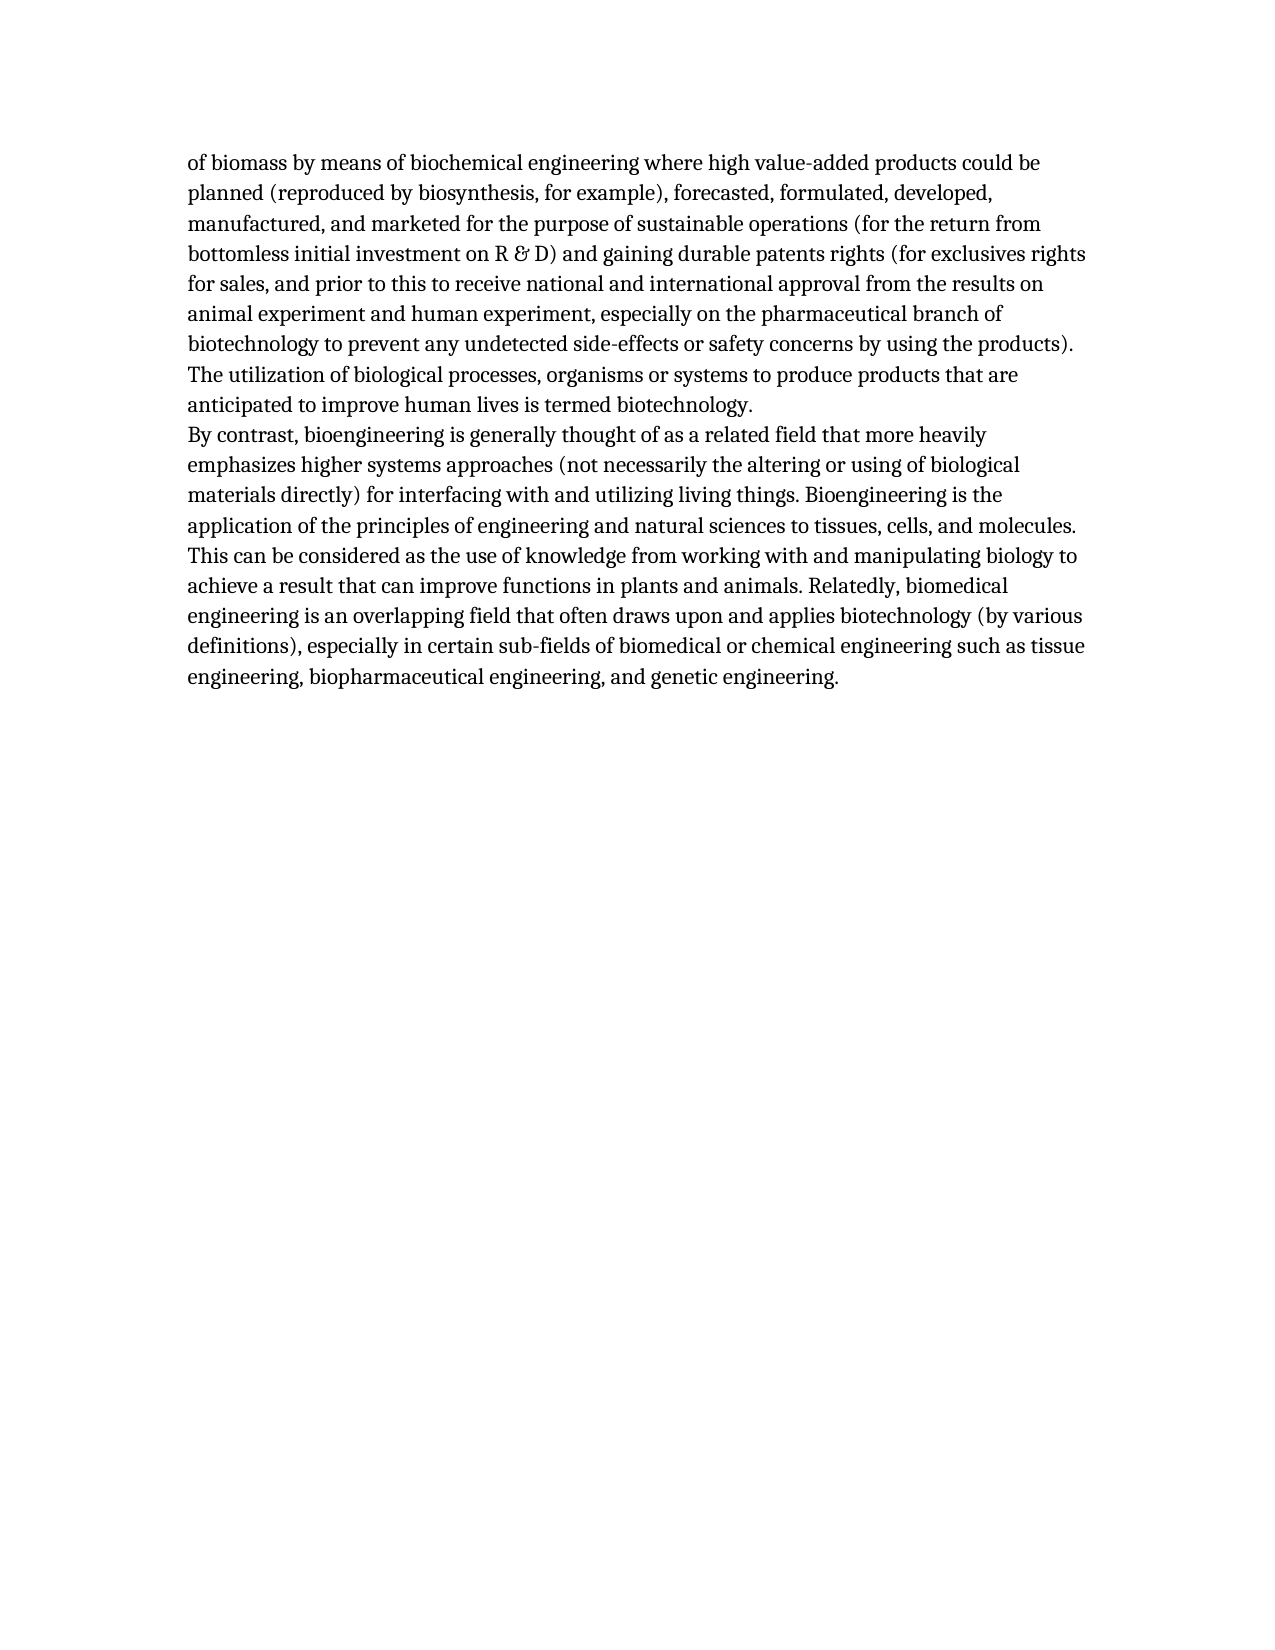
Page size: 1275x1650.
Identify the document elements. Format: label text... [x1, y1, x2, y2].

text of biomass by means of biochemical engineering where high value-added products could be planned (reproduced by biosynthesis, for example), forecasted, formulated, developed, manufactured, and marketed for the purpose of sustainable operations (for the return from bottomless initial investment on R & D) and gaining durable patents rights (for exclusives rights for sales, and prior to this to receive national and international approval from the results on animal experiment and human experiment, especially on the pharmaceutical branch of biotechnology to prevent any undetected side-effects or safety concerns by using the products). The utilization of biological processes, organisms or systems to produce products that are anticipated to improve human lives is termed biotechnology. By contrast, bioengineering is generally thought of as a related field that more heavily emphasizes higher systems approaches (not necessarily the altering or using of biological materials directly) for interfacing with and utilizing living things. Bioengineering is the application of the principles of engineering and natural sciences to tissues, cells, and molecules. This can be considered as the use of knowledge from working with and manipulating biology to achieve a result that can improve functions in plants and animals. Relatedly, biomedical engineering is an overlapping field that often draws upon and applies biotechnology (by various definitions), especially in certain sub-fields of biomedical or chemical engineering such as tissue engineering, biopharmaceutical engineering, and genetic engineering. [187, 150, 1087, 690]
